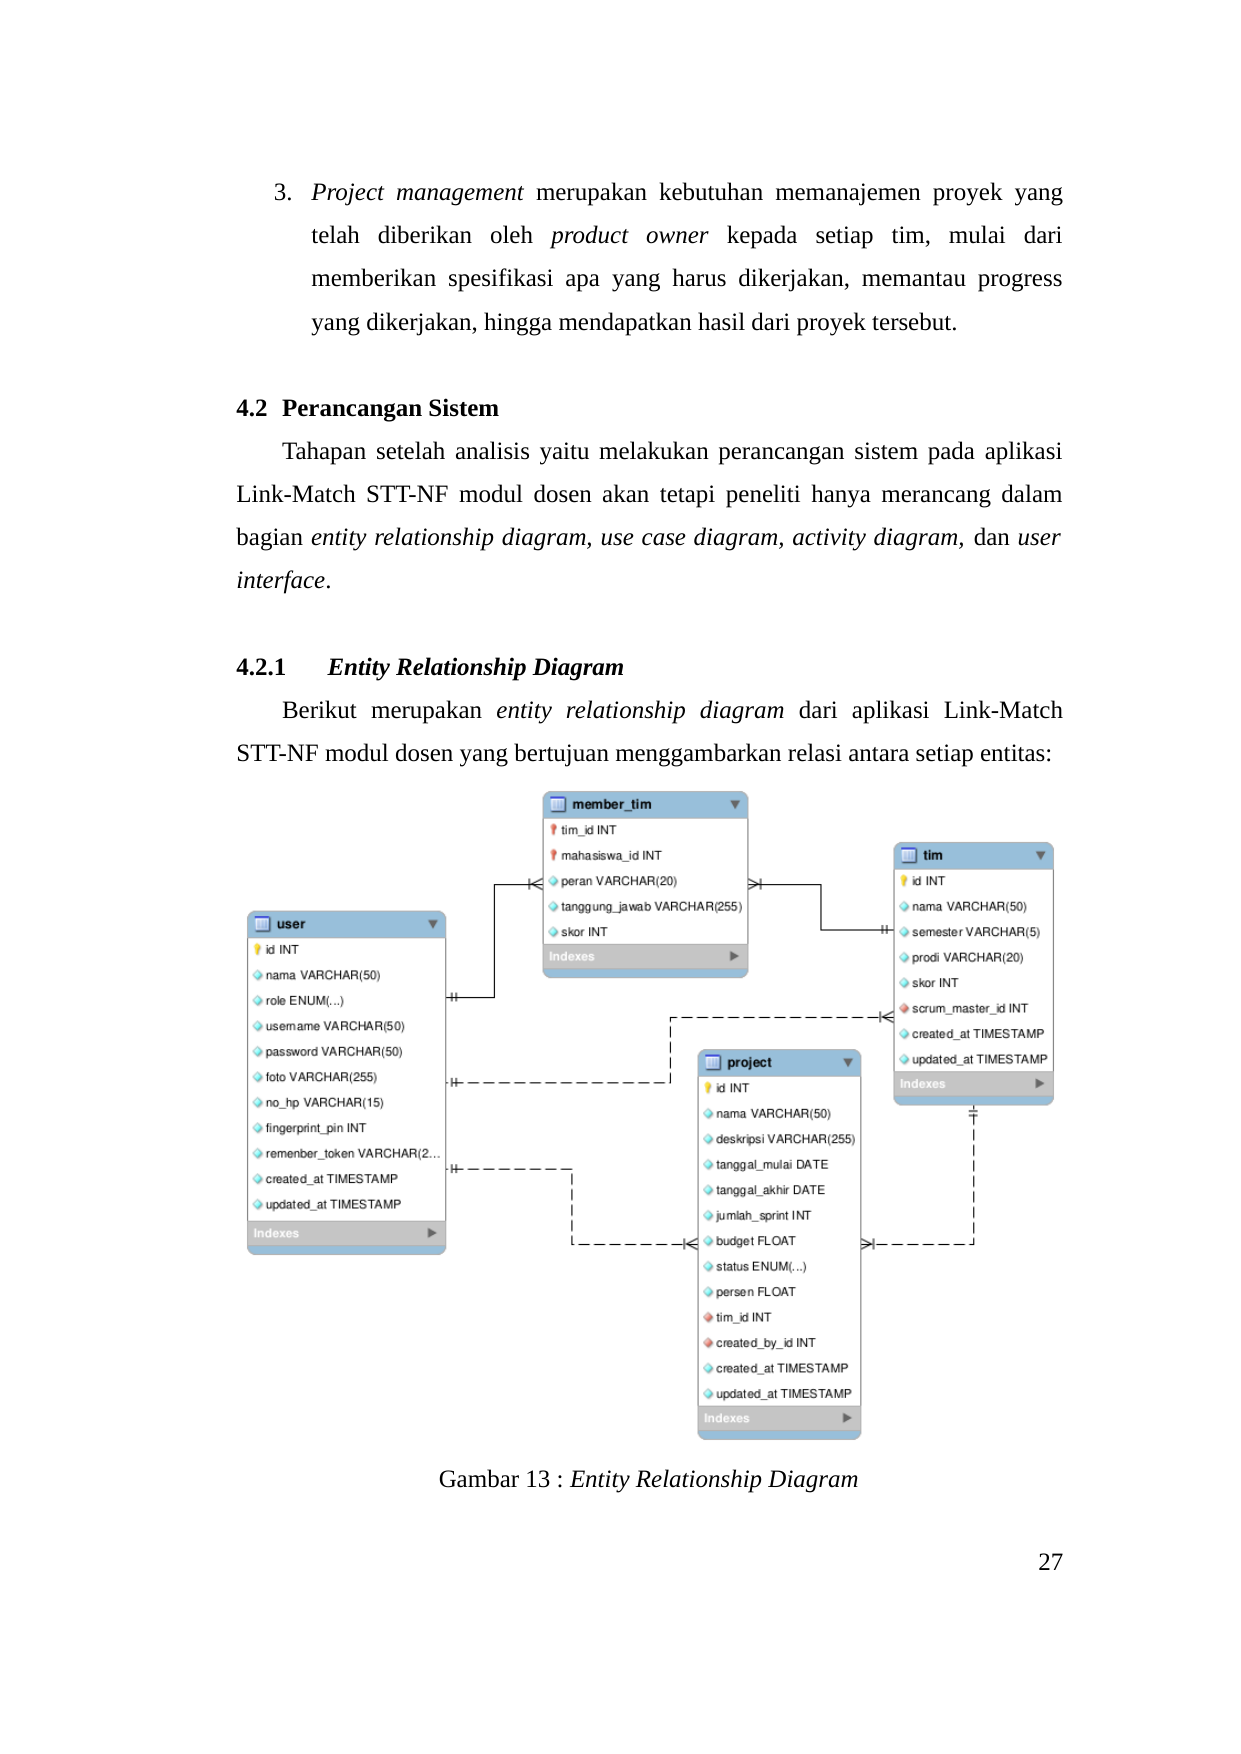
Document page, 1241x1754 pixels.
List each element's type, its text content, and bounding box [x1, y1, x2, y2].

text Gambar 13 : Entity Relationship Diagram [236, 1464, 1063, 1493]
subtitle 4.2.1 Entity Relationship Diagram [236, 652, 1063, 680]
subtitle 4.2 Perancangan Sistem [236, 393, 1063, 422]
text Berikut merupakan entity relationship diagram dari aplikasi Link-Match STT-NF modul dosen yang bertujuan menggambarkan relasi antara setiap entitas: [236, 695, 1063, 767]
list Project management merupakan kebutuhan memanajemen proyek yang telah diberikan oleh product owner kepada setiap tim, mulai dari memberikan spesifikasi apa yang harus dikerjakan, memantau progress yang dikerjakan, hingga mendapatkan hasil dari proyek tersebut. [274, 177, 1063, 335]
picture [236, 781, 1063, 1450]
text Tahapan setelah analisis yaitu melakukan perancangan sistem pada aplikasi Link-Match STT-NF modul dosen akan tetapi peneliti hanya merancang dalam bagian entity relationship diagram, use case diagram, activity diagram, dan user interface. [236, 436, 1063, 594]
